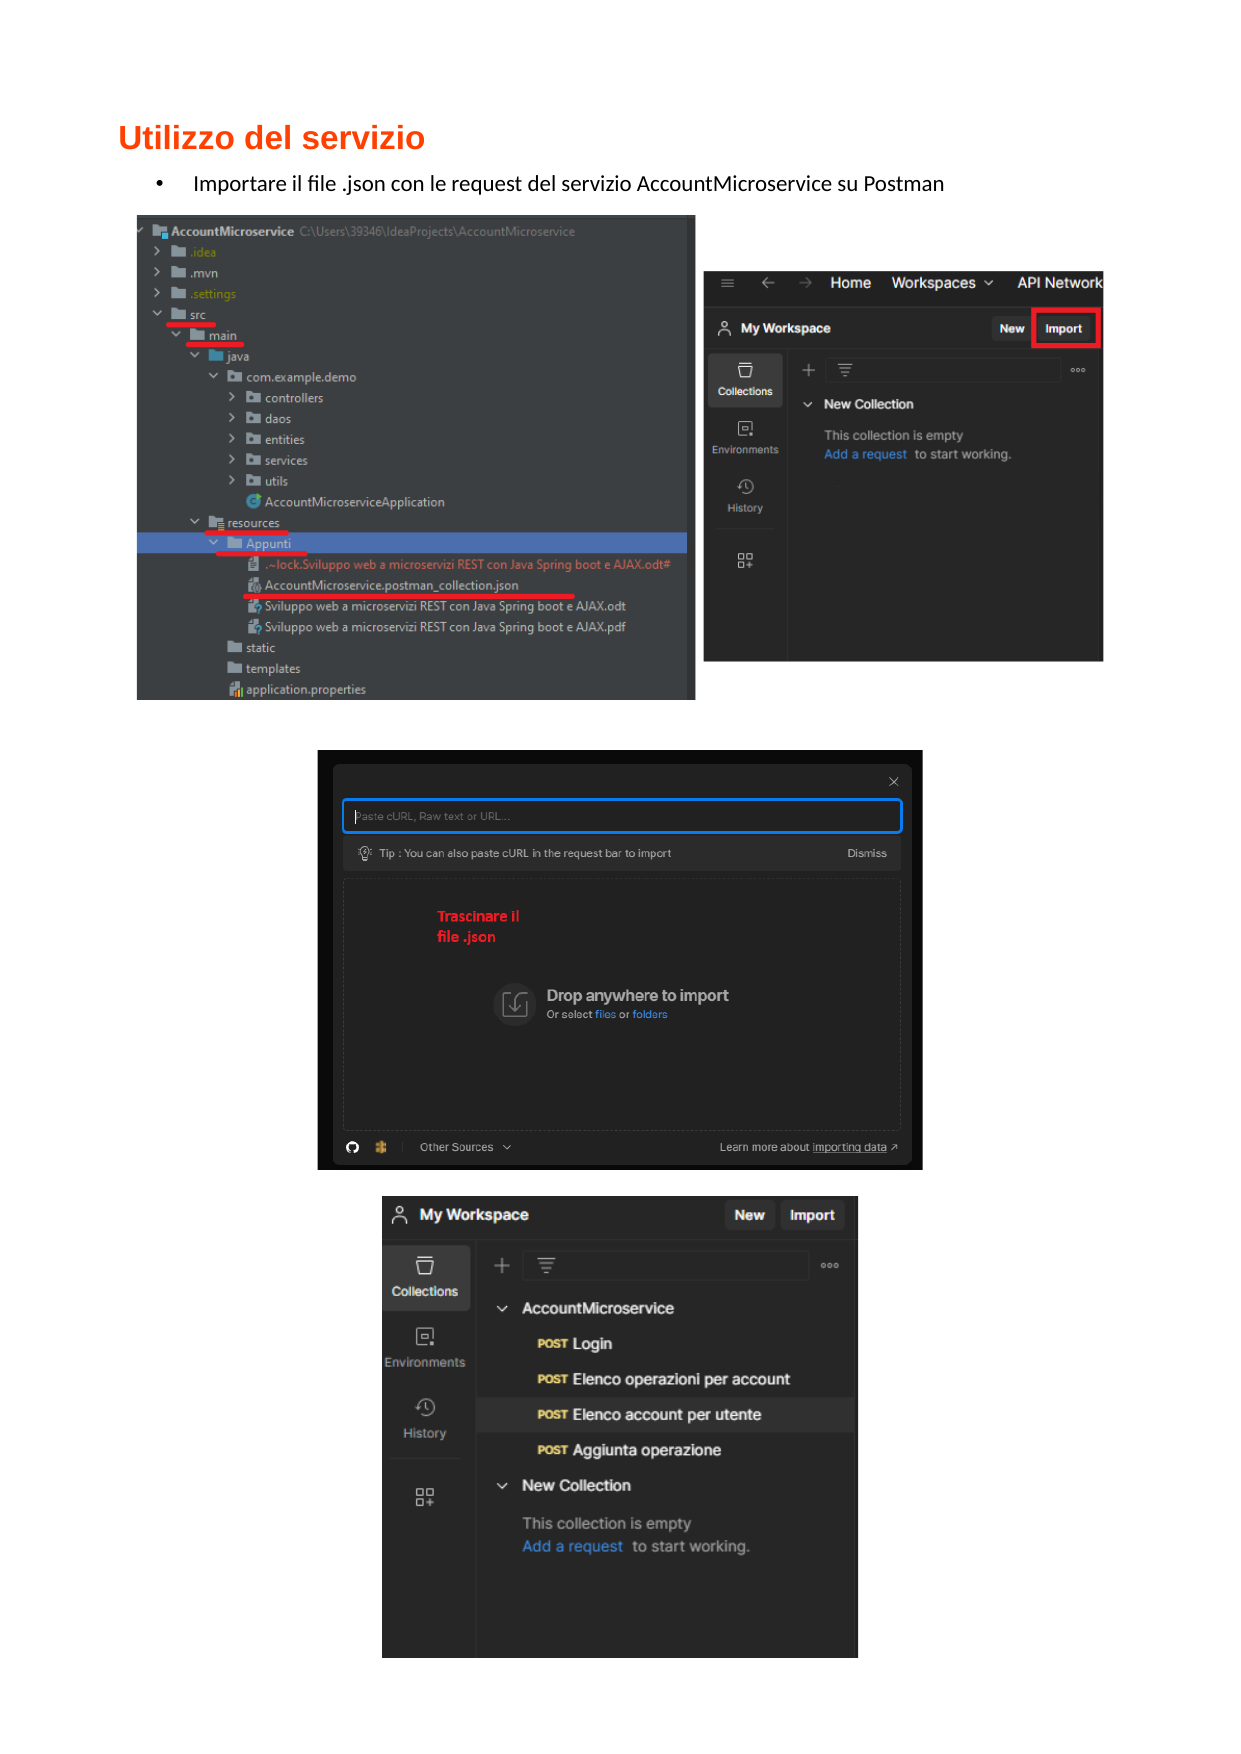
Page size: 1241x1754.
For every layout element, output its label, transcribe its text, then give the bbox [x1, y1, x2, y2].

picture [317, 750, 923, 1170]
list Importare il file .json con le request del servizio AccountMicroservice su Postman [156, 169, 1122, 197]
picture [136, 215, 1104, 700]
picture [382, 1196, 859, 1658]
subtitle Utilizzo del servizio [118, 118, 1122, 157]
